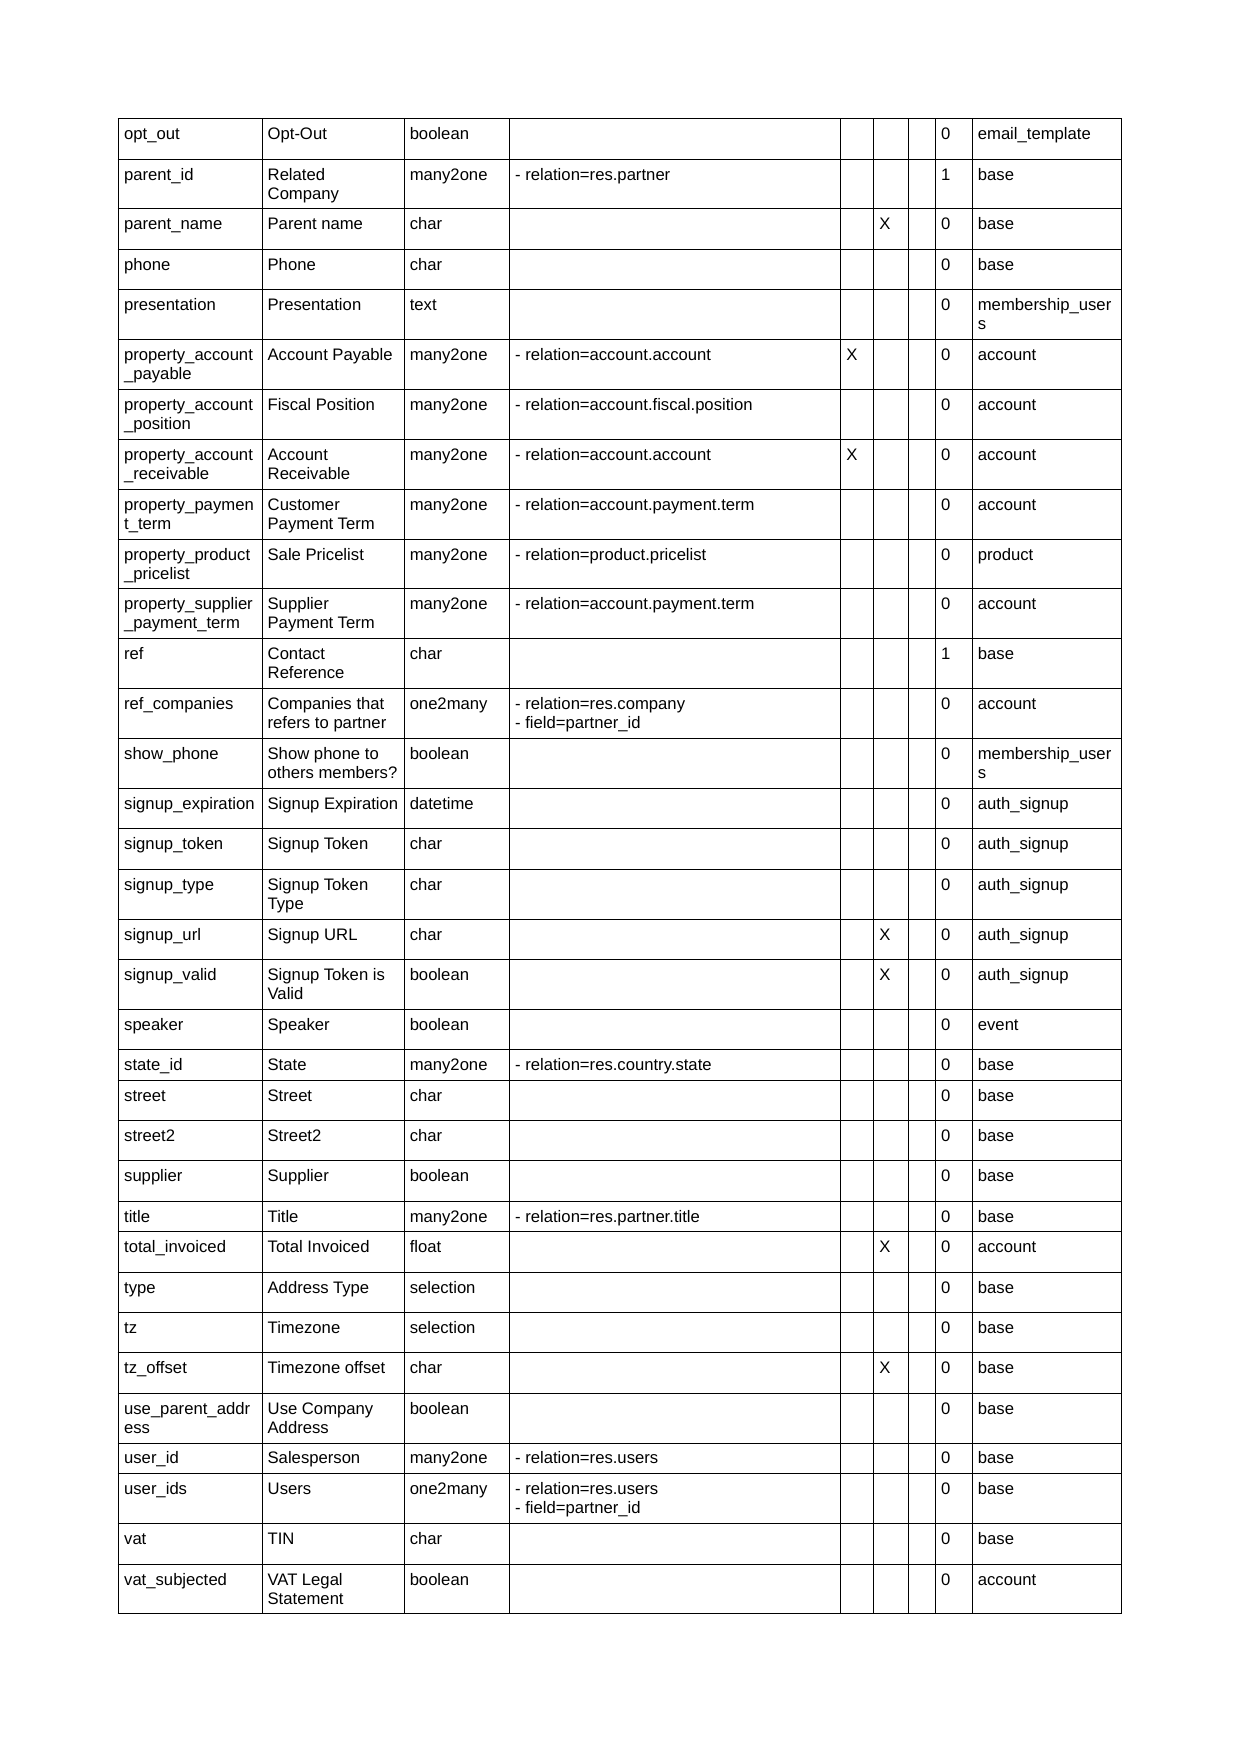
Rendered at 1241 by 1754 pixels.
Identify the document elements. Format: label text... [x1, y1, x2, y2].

table_cell - relation=res.company - field=partner_id [510, 689, 840, 738]
table_cell Sale Pricelist [263, 540, 404, 588]
table_cell Timezone offset [263, 1353, 404, 1393]
table_cell [841, 1081, 873, 1120]
table_cell many2one [405, 1444, 509, 1473]
table_cell vat_subjected [119, 1565, 262, 1613]
table_cell signup_token [119, 829, 262, 868]
table_cell signup_valid [119, 960, 262, 1009]
table_cell [841, 1121, 873, 1160]
table_cell 0 [936, 1474, 972, 1523]
table_cell [510, 1565, 840, 1613]
table_cell 0 [936, 1121, 972, 1160]
table_cell - relation=account.account [510, 340, 840, 389]
table_cell 0 [936, 119, 972, 158]
table_cell Opt-Out [263, 119, 404, 158]
table_cell 0 [936, 490, 972, 538]
table_cell account [973, 689, 1121, 738]
table_cell [909, 390, 935, 439]
table_cell [510, 870, 840, 918]
table_cell [841, 1474, 873, 1523]
table_cell 0 [936, 1353, 972, 1393]
table_cell 0 [936, 1202, 972, 1231]
table_cell many2one [405, 540, 509, 588]
table_cell [510, 960, 840, 1009]
table_cell - relation=account.account [510, 440, 840, 488]
table_cell 0 [936, 829, 972, 868]
table_cell [874, 829, 908, 868]
table_cell ref [119, 639, 262, 688]
table_cell [841, 589, 873, 638]
table_cell [874, 119, 908, 158]
table_cell 0 [936, 1010, 972, 1049]
table_cell [841, 689, 873, 738]
table_cell char [405, 1121, 509, 1160]
table_cell 0 [936, 1081, 972, 1120]
table_cell 0 [936, 290, 972, 339]
table_cell [841, 1232, 873, 1272]
table_cell boolean [405, 119, 509, 158]
table_cell [510, 1313, 840, 1352]
table_cell many2one [405, 490, 509, 538]
table_cell Signup Expiration [263, 789, 404, 828]
table_cell [874, 1161, 908, 1201]
table_cell - relation=res.partner.title [510, 1202, 840, 1231]
table_cell [841, 960, 873, 1009]
table_cell [909, 789, 935, 828]
table_cell 0 [936, 1232, 972, 1272]
table_cell [841, 490, 873, 538]
table_cell [510, 1353, 840, 1393]
table_cell [909, 440, 935, 488]
table_cell [909, 290, 935, 339]
table_cell supplier [119, 1161, 262, 1201]
table_cell 0 [936, 209, 972, 249]
table_cell Signup URL [263, 920, 404, 959]
table_cell 0 [936, 920, 972, 959]
table_cell base [973, 1161, 1121, 1201]
table_cell Customer Payment Term [263, 490, 404, 538]
table_cell [841, 1273, 873, 1312]
table_cell Phone [263, 250, 404, 289]
table_cell 1 [936, 160, 972, 208]
table_cell [874, 639, 908, 688]
table_cell 0 [936, 739, 972, 788]
table_cell user_ids [119, 1474, 262, 1523]
table_cell [874, 160, 908, 208]
table_cell signup_expiration [119, 789, 262, 828]
table_cell [874, 789, 908, 828]
table_cell char [405, 1353, 509, 1393]
table_cell [510, 1081, 840, 1120]
table_cell base [973, 1394, 1121, 1442]
table_cell [909, 589, 935, 638]
table_cell [909, 960, 935, 1009]
table_cell [909, 250, 935, 289]
table_cell [909, 1121, 935, 1160]
table_cell property_account_position [119, 390, 262, 439]
table_cell [909, 119, 935, 158]
table_cell - relation=account.fiscal.position [510, 390, 840, 439]
table_cell [909, 1081, 935, 1120]
table_cell [909, 639, 935, 688]
table_cell boolean [405, 1565, 509, 1613]
table_cell 0 [936, 1050, 972, 1080]
table_cell [909, 920, 935, 959]
table_cell - relation=account.payment.term [510, 589, 840, 638]
table_cell text [405, 290, 509, 339]
table_cell Related Company [263, 160, 404, 208]
table_cell base [973, 1524, 1121, 1563]
table_cell [909, 1524, 935, 1563]
table_cell property_supplier_payment_term [119, 589, 262, 638]
table_cell Fiscal Position [263, 390, 404, 439]
table_cell 0 [936, 440, 972, 488]
table_cell X [874, 920, 908, 959]
table_cell 0 [936, 1524, 972, 1563]
table_cell Parent name [263, 209, 404, 249]
table_cell signup_url [119, 920, 262, 959]
table_cell float [405, 1232, 509, 1272]
table_cell auth_signup [973, 789, 1121, 828]
table_cell [874, 1565, 908, 1613]
table_cell [909, 870, 935, 918]
table_cell [874, 490, 908, 538]
table_cell [510, 639, 840, 688]
table_cell street2 [119, 1121, 262, 1160]
table_cell [874, 1010, 908, 1049]
table_cell Signup Token is Valid [263, 960, 404, 1009]
table_cell - relation=res.country.state [510, 1050, 840, 1080]
table_cell [841, 739, 873, 788]
table_cell [874, 440, 908, 488]
table_cell 0 [936, 390, 972, 439]
table_cell Supplier [263, 1161, 404, 1201]
table_cell char [405, 829, 509, 868]
table_cell [909, 340, 935, 389]
table_cell type [119, 1273, 262, 1312]
table_cell account [973, 1565, 1121, 1613]
table_cell State [263, 1050, 404, 1080]
table_cell 0 [936, 540, 972, 588]
table_cell [874, 1444, 908, 1473]
table_cell auth_signup [973, 920, 1121, 959]
table_cell tz [119, 1313, 262, 1352]
table_cell datetime [405, 789, 509, 828]
table_cell 0 [936, 960, 972, 1009]
table_cell many2one [405, 1050, 509, 1080]
table_cell X [874, 1353, 908, 1393]
table_cell selection [405, 1313, 509, 1352]
table_cell 0 [936, 1273, 972, 1312]
table_cell - relation=res.partner [510, 160, 840, 208]
table_cell [909, 689, 935, 738]
table_cell - relation=product.pricelist [510, 540, 840, 588]
table_cell signup_type [119, 870, 262, 918]
table_cell account [973, 490, 1121, 538]
table_cell one2many [405, 689, 509, 738]
table_cell Signup Token Type [263, 870, 404, 918]
table_cell base [973, 250, 1121, 289]
table_cell use_parent_address [119, 1394, 262, 1442]
table_cell account [973, 1232, 1121, 1272]
table_cell 0 [936, 789, 972, 828]
table_cell membership_users [973, 739, 1121, 788]
table_cell [909, 1161, 935, 1201]
table_cell property_account_payable [119, 340, 262, 389]
table_cell [909, 1202, 935, 1231]
table_cell 0 [936, 1444, 972, 1473]
table_cell [874, 1273, 908, 1312]
table_cell [909, 739, 935, 788]
table_cell [909, 1050, 935, 1080]
table_cell [874, 589, 908, 638]
table_cell Street [263, 1081, 404, 1120]
table_cell char [405, 870, 509, 918]
table_cell Timezone [263, 1313, 404, 1352]
table_cell Account Receivable [263, 440, 404, 488]
table_cell account [973, 340, 1121, 389]
table_cell 0 [936, 340, 972, 389]
table_cell product [973, 540, 1121, 588]
table_cell [841, 870, 873, 918]
table_cell [874, 1313, 908, 1352]
table_cell Use Company Address [263, 1394, 404, 1442]
table_cell X [841, 340, 873, 389]
table_cell [510, 290, 840, 339]
table_cell [909, 490, 935, 538]
table_cell [909, 1565, 935, 1613]
table_cell [510, 1161, 840, 1201]
table_cell selection [405, 1273, 509, 1312]
table_cell account [973, 589, 1121, 638]
table_cell title [119, 1202, 262, 1231]
table_cell char [405, 1524, 509, 1563]
table_cell - relation=res.users - field=partner_id [510, 1474, 840, 1523]
table_cell Contact Reference [263, 639, 404, 688]
table_cell many2one [405, 1202, 509, 1231]
table_cell [841, 789, 873, 828]
table_cell many2one [405, 340, 509, 389]
table_cell email_template [973, 119, 1121, 158]
table_cell base [973, 1444, 1121, 1473]
table_cell [909, 1474, 935, 1523]
table_cell account [973, 440, 1121, 488]
table_cell [841, 250, 873, 289]
table_cell [874, 1121, 908, 1160]
table_cell [841, 1353, 873, 1393]
table_cell [874, 290, 908, 339]
table_cell many2one [405, 390, 509, 439]
table_cell ref_companies [119, 689, 262, 738]
table_cell many2one [405, 160, 509, 208]
table_cell [841, 1565, 873, 1613]
table_cell auth_signup [973, 829, 1121, 868]
table_cell base [973, 209, 1121, 249]
table_cell speaker [119, 1010, 262, 1049]
table_cell [874, 390, 908, 439]
table_cell [874, 1474, 908, 1523]
table_cell [909, 540, 935, 588]
table_cell base [973, 160, 1121, 208]
table_cell Total Invoiced [263, 1232, 404, 1272]
table_cell X [874, 1232, 908, 1272]
table_cell [874, 689, 908, 738]
table_cell Signup Token [263, 829, 404, 868]
table_cell boolean [405, 1394, 509, 1442]
table_cell 1 [936, 639, 972, 688]
table_cell Presentation [263, 290, 404, 339]
table_cell TIN [263, 1524, 404, 1563]
table_cell Address Type [263, 1273, 404, 1312]
table_cell [841, 639, 873, 688]
table_cell 0 [936, 1161, 972, 1201]
table_cell [841, 1524, 873, 1563]
table_cell show_phone [119, 739, 262, 788]
table_cell char [405, 209, 509, 249]
table_cell [909, 1394, 935, 1442]
table_cell membership_users [973, 290, 1121, 339]
table_cell [841, 1444, 873, 1473]
table_cell [510, 250, 840, 289]
table_cell many2one [405, 440, 509, 488]
table_cell boolean [405, 960, 509, 1009]
table_cell [510, 1010, 840, 1049]
table_cell [510, 1232, 840, 1272]
table_cell event [973, 1010, 1121, 1049]
table_cell boolean [405, 739, 509, 788]
table_cell [874, 870, 908, 918]
table_cell [874, 340, 908, 389]
table_cell Salesperson [263, 1444, 404, 1473]
table_cell X [874, 209, 908, 249]
table_cell [874, 1050, 908, 1080]
table_cell VAT Legal Statement [263, 1565, 404, 1613]
table_cell char [405, 250, 509, 289]
table_cell [841, 1050, 873, 1080]
table_cell [874, 739, 908, 788]
table_cell Show phone to others members? [263, 739, 404, 788]
table_cell total_invoiced [119, 1232, 262, 1272]
table_cell 0 [936, 250, 972, 289]
table_cell [841, 390, 873, 439]
table_cell - relation=account.payment.term [510, 490, 840, 538]
table_cell [841, 1161, 873, 1201]
table_cell char [405, 1081, 509, 1120]
table_cell [909, 1353, 935, 1393]
table_cell [909, 1444, 935, 1473]
table_cell [909, 1232, 935, 1272]
table_cell base [973, 639, 1121, 688]
table_cell [841, 1394, 873, 1442]
table_cell parent_name [119, 209, 262, 249]
table_cell Title [263, 1202, 404, 1231]
table_cell Street2 [263, 1121, 404, 1160]
table_cell [510, 1273, 840, 1312]
table_cell base [973, 1081, 1121, 1120]
table_cell parent_id [119, 160, 262, 208]
table_cell 0 [936, 1313, 972, 1352]
table_cell [841, 540, 873, 588]
table_cell [841, 119, 873, 158]
table_cell property_payment_term [119, 490, 262, 538]
table_cell [874, 1202, 908, 1231]
table_cell property_product_pricelist [119, 540, 262, 588]
table_cell [841, 1202, 873, 1231]
table_cell [874, 540, 908, 588]
table_cell street [119, 1081, 262, 1120]
table_cell 0 [936, 689, 972, 738]
table_cell [510, 739, 840, 788]
table_cell [510, 119, 840, 158]
table_cell [909, 1273, 935, 1312]
table_cell tz_offset [119, 1353, 262, 1393]
table_cell state_id [119, 1050, 262, 1080]
table_cell [510, 1524, 840, 1563]
table_cell Users [263, 1474, 404, 1523]
table_cell [510, 829, 840, 868]
table_cell [909, 209, 935, 249]
table_cell base [973, 1313, 1121, 1352]
table_cell auth_signup [973, 870, 1121, 918]
table_cell base [973, 1273, 1121, 1312]
table_cell [909, 829, 935, 868]
table_cell base [973, 1474, 1121, 1523]
table_cell Speaker [263, 1010, 404, 1049]
table_cell [874, 250, 908, 289]
table_cell - relation=res.users [510, 1444, 840, 1473]
table_cell base [973, 1202, 1121, 1231]
table_cell [510, 789, 840, 828]
table_cell Account Payable [263, 340, 404, 389]
table_cell account [973, 390, 1121, 439]
table_cell phone [119, 250, 262, 289]
table_cell vat [119, 1524, 262, 1563]
table_cell base [973, 1050, 1121, 1080]
table_cell one2many [405, 1474, 509, 1523]
table_cell [841, 290, 873, 339]
table_cell [909, 160, 935, 208]
table_cell base [973, 1353, 1121, 1393]
table_cell [510, 209, 840, 249]
table_cell presentation [119, 290, 262, 339]
table_cell opt_out [119, 119, 262, 158]
table_cell Supplier Payment Term [263, 589, 404, 638]
table_cell many2one [405, 589, 509, 638]
table_cell boolean [405, 1161, 509, 1201]
table_cell 0 [936, 589, 972, 638]
table_cell property_account_receivable [119, 440, 262, 488]
table_cell [874, 1394, 908, 1442]
table_cell Companies that refers to partner [263, 689, 404, 738]
table_cell X [874, 960, 908, 1009]
table_cell [841, 160, 873, 208]
table_cell [841, 920, 873, 959]
table_cell 0 [936, 1394, 972, 1442]
table_cell [841, 1010, 873, 1049]
table_cell 0 [936, 870, 972, 918]
table_cell 0 [936, 1565, 972, 1613]
table_cell char [405, 920, 509, 959]
table_cell [510, 1121, 840, 1160]
table_cell [841, 209, 873, 249]
table_cell X [841, 440, 873, 488]
table_cell [874, 1524, 908, 1563]
table_cell auth_signup [973, 960, 1121, 1009]
table_cell boolean [405, 1010, 509, 1049]
table_cell [510, 920, 840, 959]
table_cell char [405, 639, 509, 688]
table_cell [909, 1010, 935, 1049]
table_cell base [973, 1121, 1121, 1160]
table_cell [841, 1313, 873, 1352]
table_cell [841, 829, 873, 868]
table_cell [874, 1081, 908, 1120]
table_cell user_id [119, 1444, 262, 1473]
table_cell [909, 1313, 935, 1352]
table_cell [510, 1394, 840, 1442]
